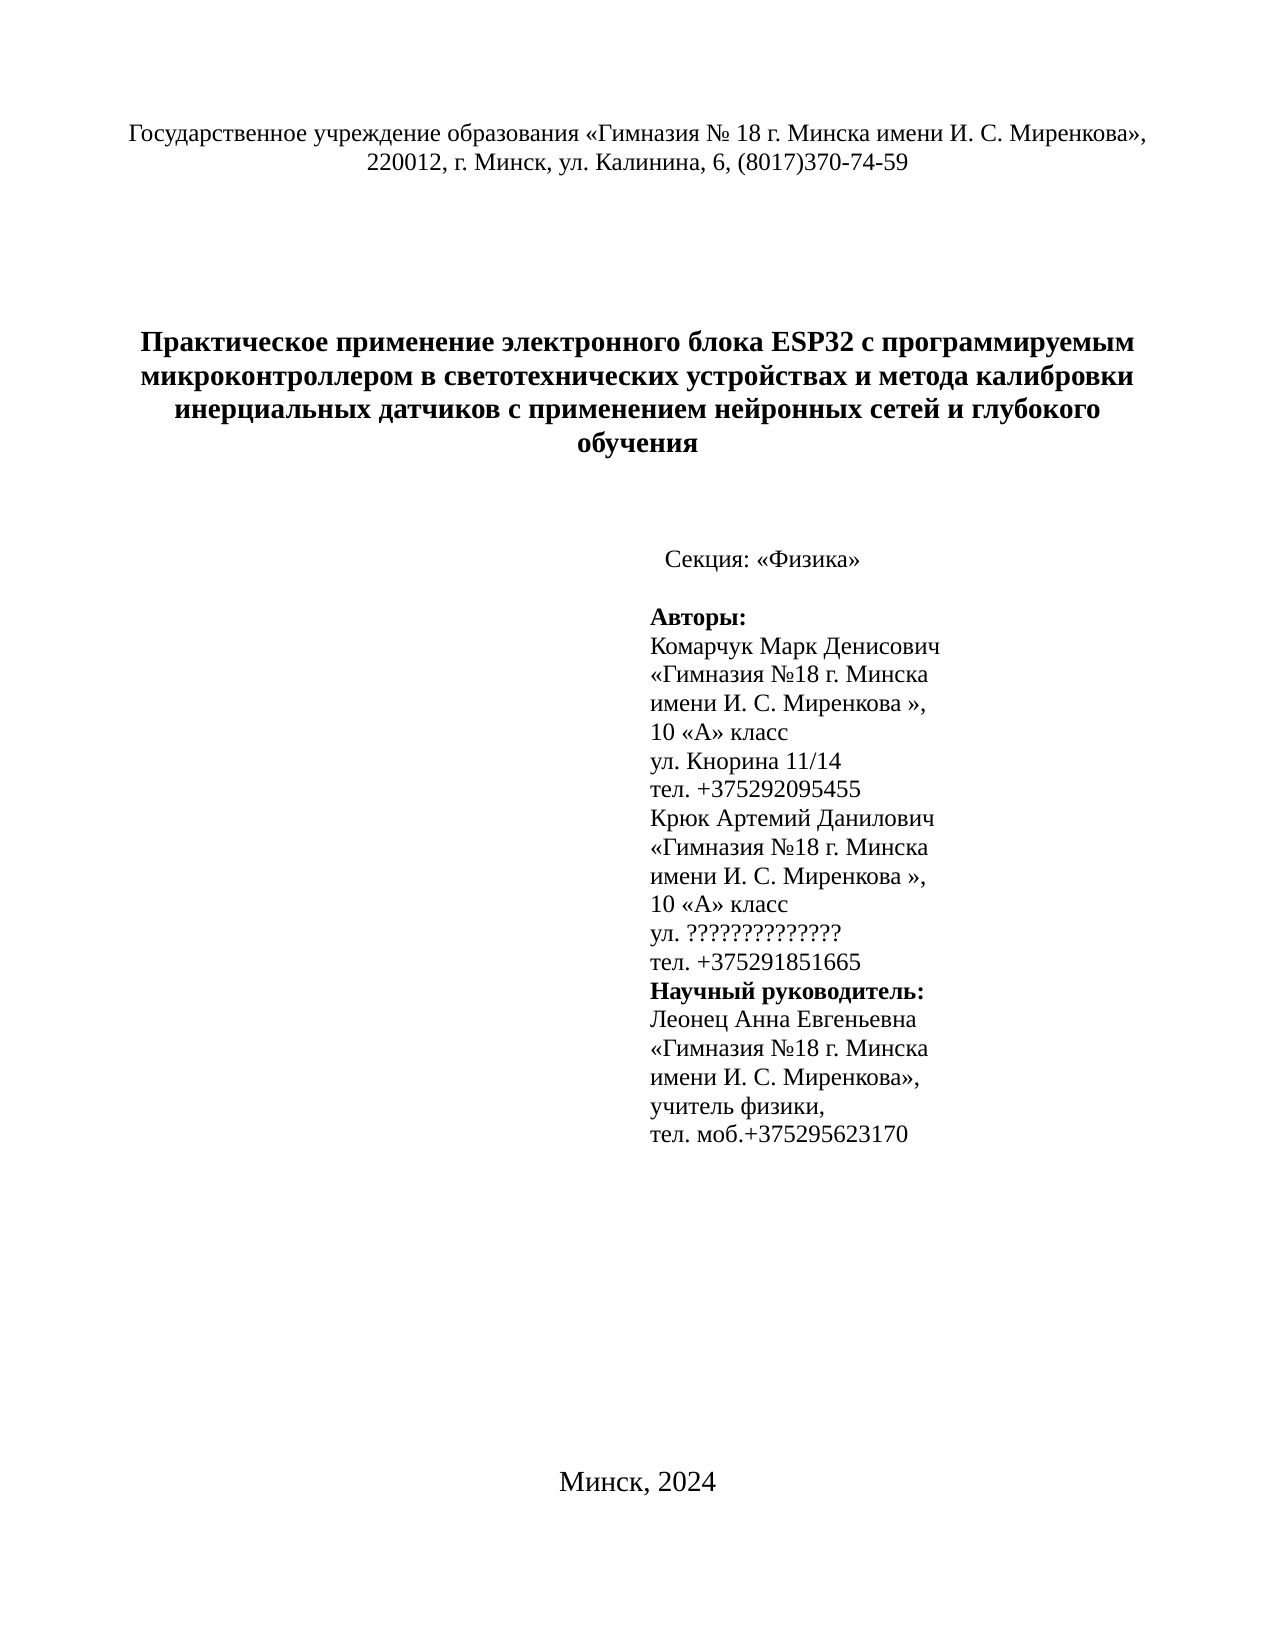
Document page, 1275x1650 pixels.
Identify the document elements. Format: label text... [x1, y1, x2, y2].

text Научный руководитель: [650, 976, 1157, 1004]
text тел. +375291851665 [650, 947, 1157, 976]
text Комарчук Марк Денисович [650, 631, 1157, 659]
text имени И. С. Миренкова», [650, 1062, 1157, 1091]
text Минск, 2024 [118, 1464, 1157, 1498]
text ул. ?????????????? [650, 918, 1157, 947]
text «Гимназия №18 г. Минска [650, 659, 1157, 688]
text имени И. С. Миренкова », [650, 861, 1157, 889]
text учитель физики, [650, 1091, 1157, 1119]
text Авторы: [650, 602, 1157, 631]
text «Гимназия №18 г. Минска [650, 832, 1157, 861]
text Крюк Артемий Данилович [650, 803, 1157, 832]
text Практическое применение электронного блока ESP32 с программируемым микроконтроллером в светотехнических устройствах и метода калибровки инерциальных датчиков с применением нейронных сетей и глубокого обучения [118, 324, 1157, 458]
text Секция: «Физика» [605, 544, 1157, 573]
text 10 «А» класс [650, 717, 1157, 746]
text 10 «А» класс [650, 889, 1157, 918]
text имени И. С. Миренкова », [650, 688, 1157, 717]
text Государственное учреждение образования «Гимназия № 18 г. Минска имени И. С. Миренкова», 220012, г. Минск, ул. Калинина, 6, (8017)370-74-59 [118, 118, 1157, 176]
text ул. Кнорина 11/14 [650, 746, 1157, 774]
text «Гимназия №18 г. Минска [650, 1033, 1157, 1062]
text тел. моб.+375295623170 [650, 1119, 1157, 1148]
text тел. +375292095455 [650, 774, 1157, 803]
text Леонец Анна Евгеньевна [650, 1004, 1157, 1033]
